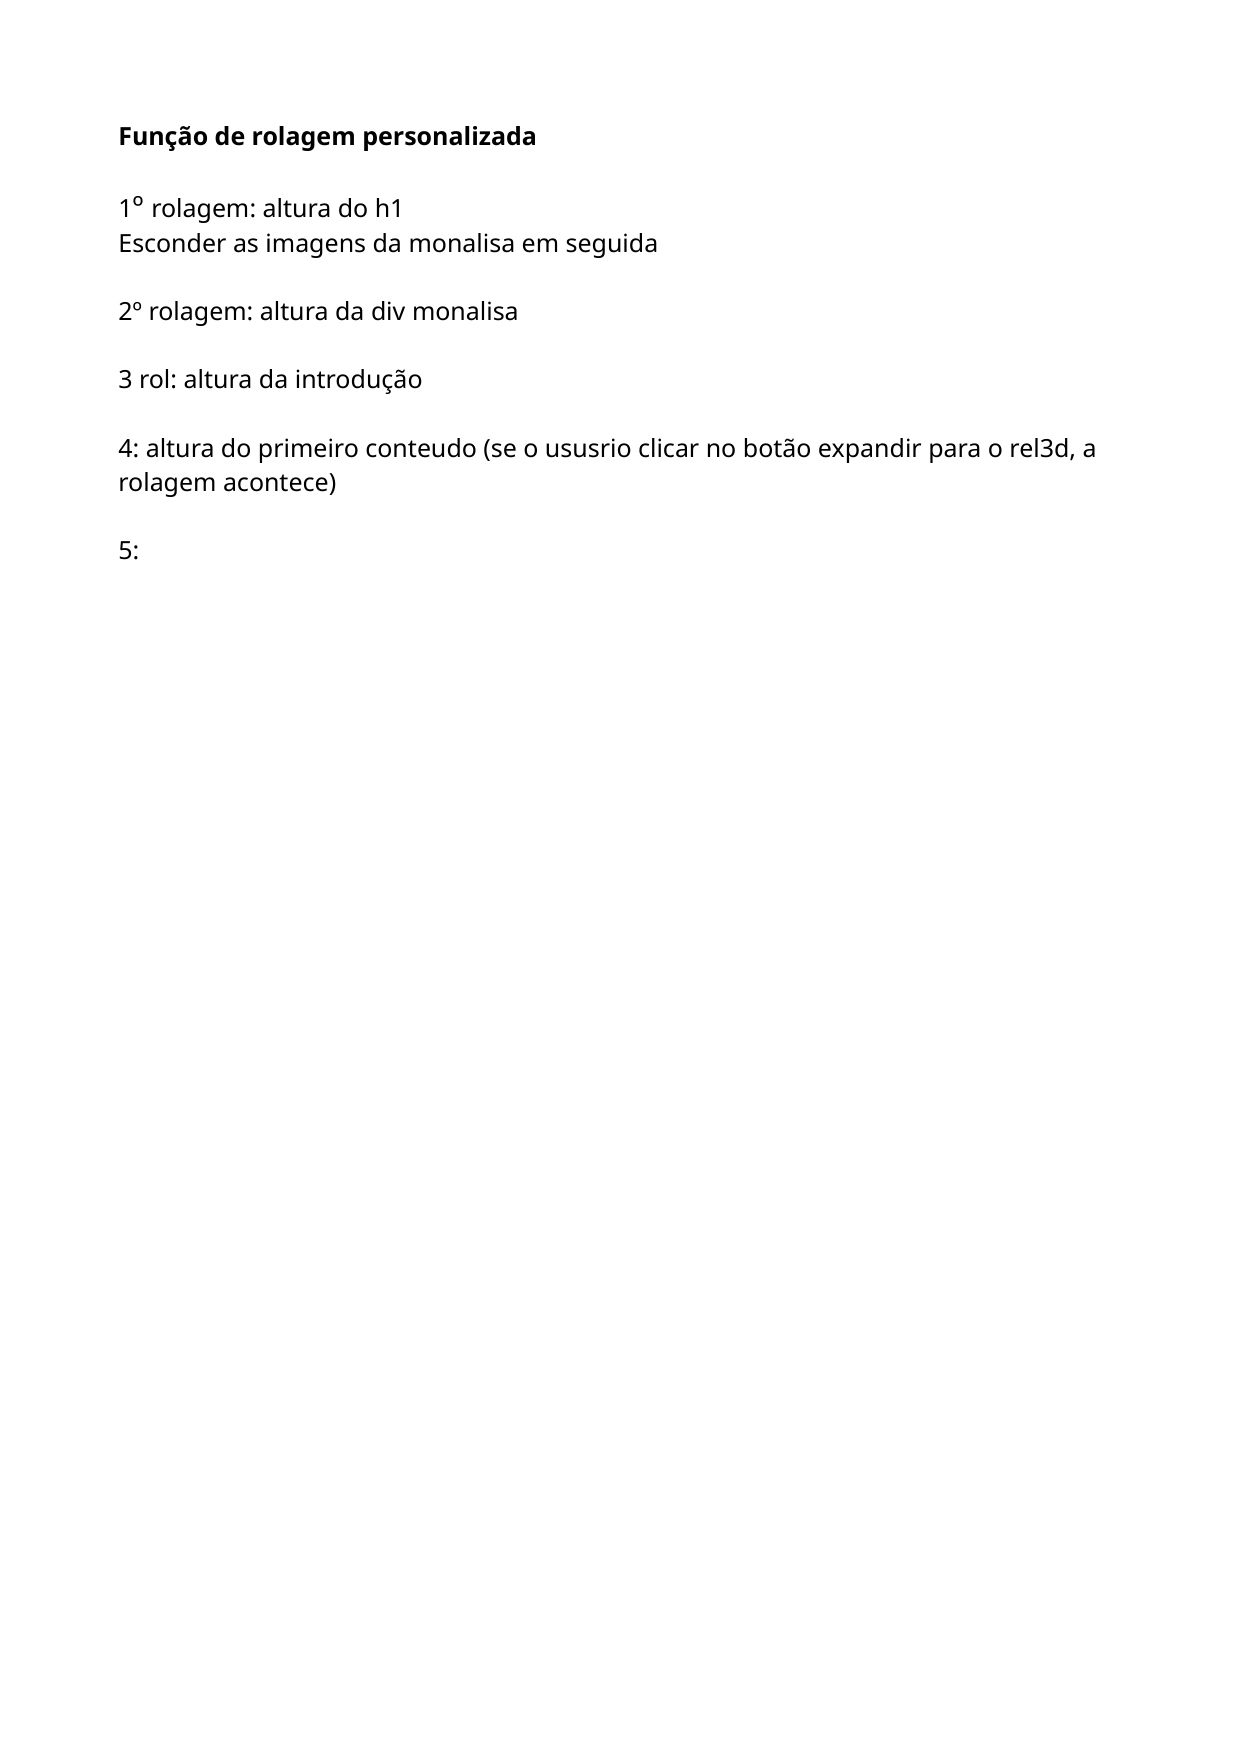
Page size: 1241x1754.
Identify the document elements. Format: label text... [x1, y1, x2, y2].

text Esconder as imagens da monalisa em seguida [118, 226, 1122, 260]
text 2º rolagem: altura da div monalisa [118, 294, 1122, 328]
text 4: altura do primeiro conteudo (se o ususrio clicar no botão expandir para o rel3d, a rolagem acontece) [118, 430, 1122, 498]
text 1º rolagem: altura do h1 [118, 186, 1122, 226]
text 3 rol: altura da introdução [118, 362, 1122, 396]
text Função de rolagem personalizada [118, 118, 1122, 152]
text 5: [118, 532, 1122, 567]
